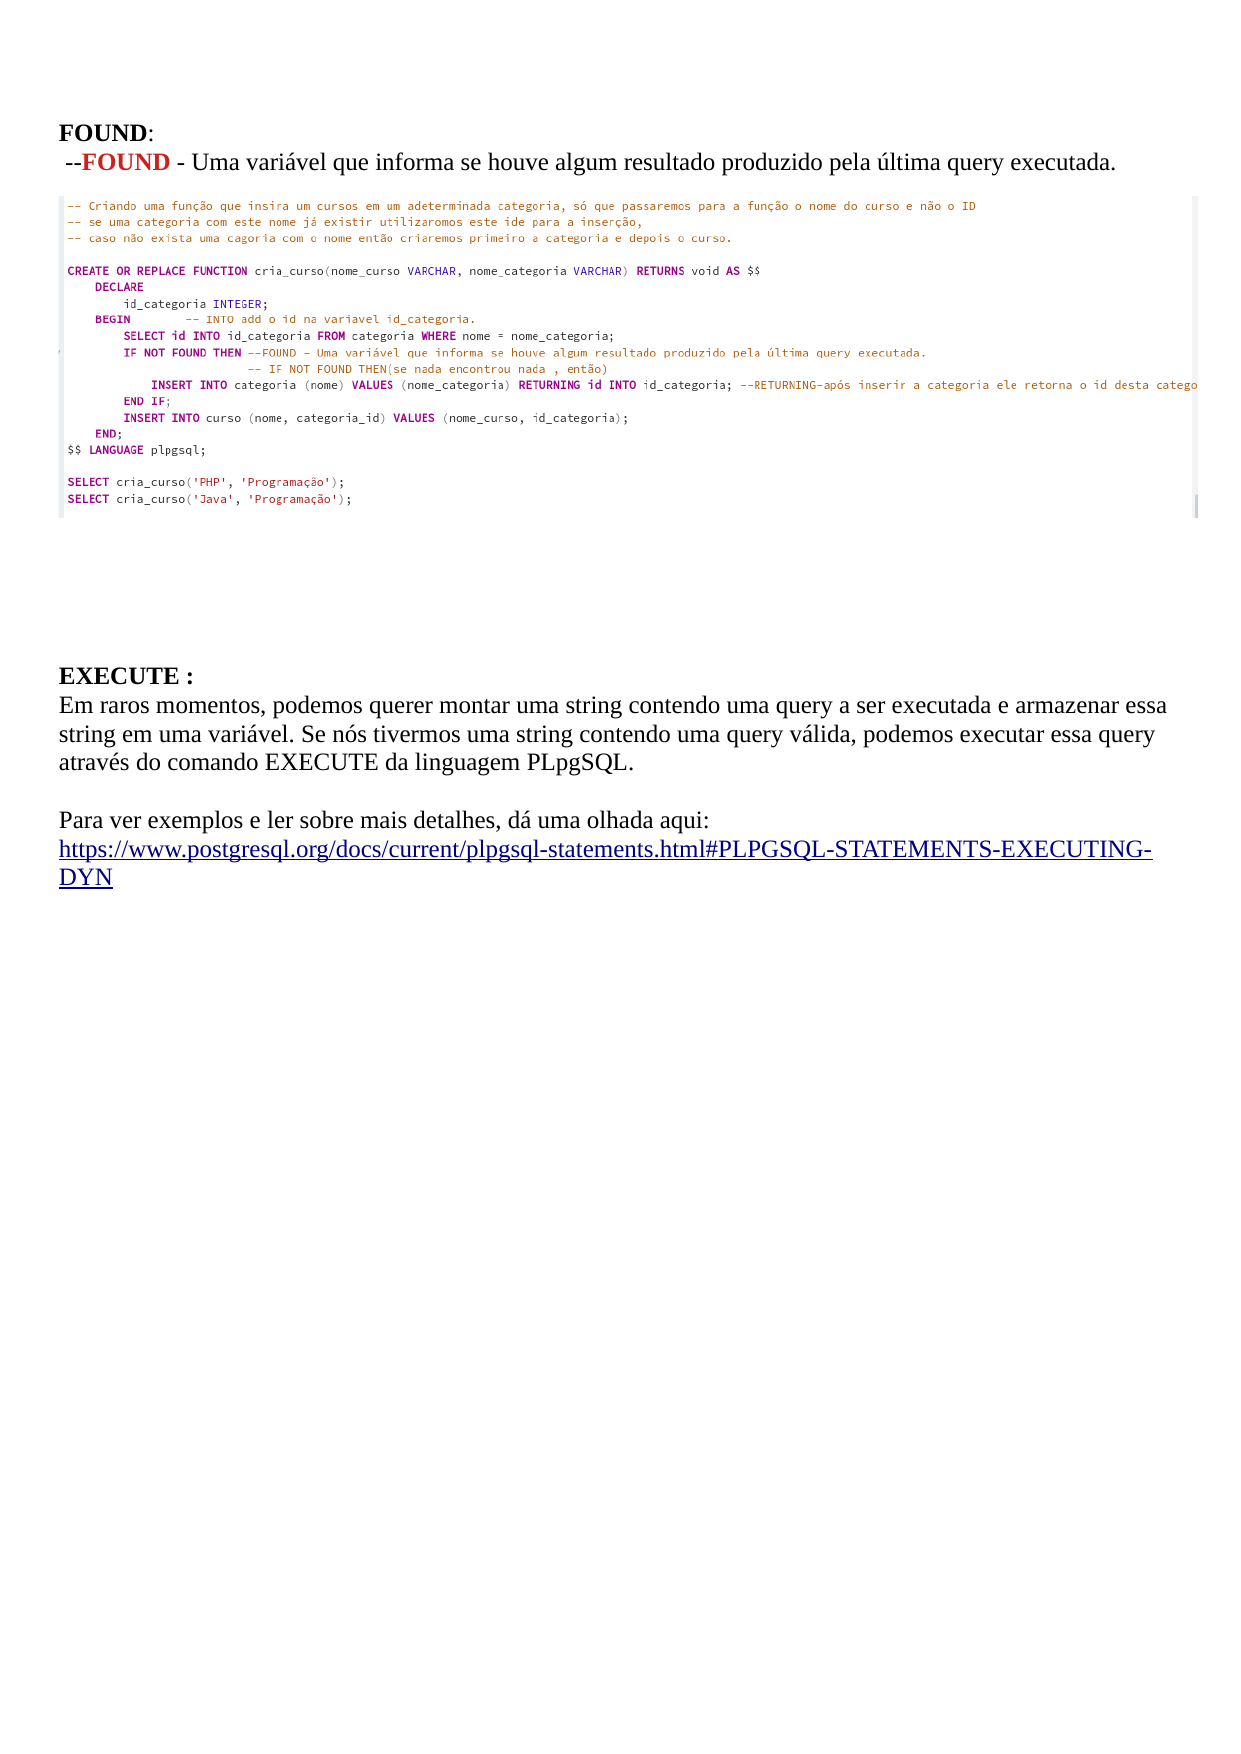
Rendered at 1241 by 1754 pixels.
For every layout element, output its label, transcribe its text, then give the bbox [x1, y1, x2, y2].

text Em raros momentos, podemos querer montar uma string contendo uma query a ser executada e armazenar essa string em uma variável. Se nós tivermos uma string contendo uma query válida, podemos executar essa query através do comando EXECUTE da linguagem PLpgSQL. [59, 690, 1198, 776]
text FOUND: [59, 118, 1198, 147]
text Para ver exemplos e ler sobre mais detalhes, dá uma olhada aqui: https://www.postgresql.org/docs/current/plpgsql-statements.html#PLPGSQL-STATEMENTS-EXECUTING-DYN [59, 805, 1198, 891]
picture [58, 196, 1198, 518]
text --FOUND - Uma variável que informa se houve algum resultado produzido pela última query executada. [59, 147, 1198, 176]
text EXECUTE : [59, 661, 1198, 690]
